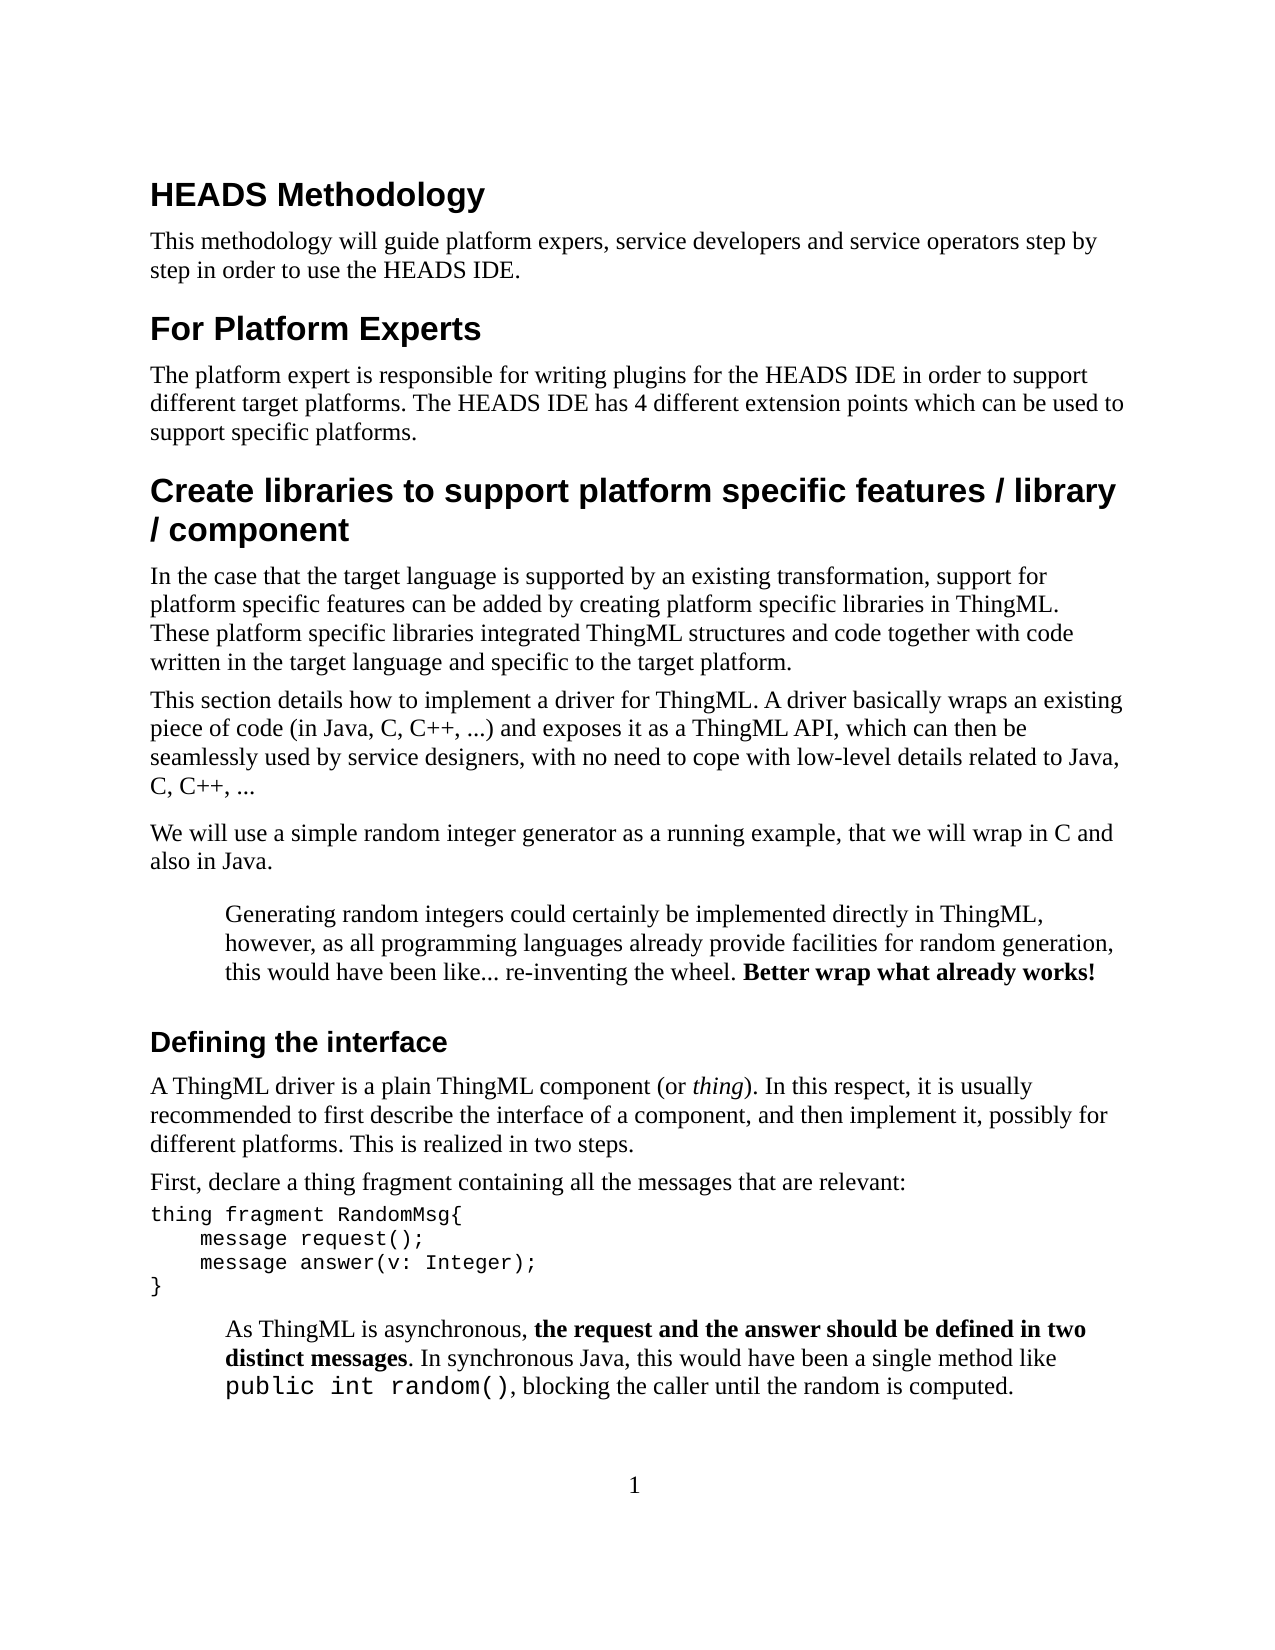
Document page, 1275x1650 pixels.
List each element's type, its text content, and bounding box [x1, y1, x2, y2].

text The platform expert is responsible for writing plugins for the HEADS IDE in order to support different target platforms. The HEADS IDE has 4 different extension points which can be used to support specific platforms. [150, 360, 1125, 446]
text We will use a simple random integer generator as a running example, that we will wrap in C and also in Java. [150, 818, 1125, 875]
text Generating random integers could certainly be implemented directly in ThingML, however, as all programming languages already provide facilities for random generation, this would have been like... re-inventing the wheel. Better wrap what already works! [225, 899, 1125, 985]
text In the case that the target language is supported by an existing transformation, support for platform specific features can be added by creating platform specific libraries in ThingML. These platform specific libraries integrated ThingML structures and code together with code written in the target language and specific to the target platform. [150, 561, 1125, 676]
subtitle For Platform Experts [150, 309, 1125, 347]
text As ThingML is asynchronous, the request and the answer should be defined in two distinct messages. In synchronous Java, this would have been a single method like public int random(), blocking the caller until the random is computed. [225, 1314, 1125, 1402]
text message answer(v: Integer); [150, 1252, 1125, 1275]
text message request(); [150, 1228, 1125, 1252]
text } [150, 1275, 1125, 1299]
text A ThingML driver is a plain ThingML component (or thing). In this respect, it is usually recommended to first describe the interface of a component, and then implement it, possibly for different platforms. This is realized in two steps. [150, 1071, 1125, 1158]
subtitle HEADS Methodology [150, 175, 1125, 214]
subtitle Create libraries to support platform specific features / library / component [150, 471, 1125, 548]
text This methodology will guide platform expers, service developers and service operators step by step in order to use the HEADS IDE. [150, 226, 1125, 284]
text thing fragment RandomMsg{ [150, 1204, 1125, 1228]
text This section details how to implement a driver for ThingML. A driver basically wraps an existing piece of code (in Java, C, C++, ...) and exposes it as a ThingML API, which can then be seamlessly used by service designers, with no need to cope with low-level details related to Java, C, C++, ... [150, 685, 1125, 800]
subtitle Defining the interface [150, 1025, 1125, 1059]
text First, declare a thing fragment containing all the messages that are relevant: [150, 1167, 1125, 1195]
